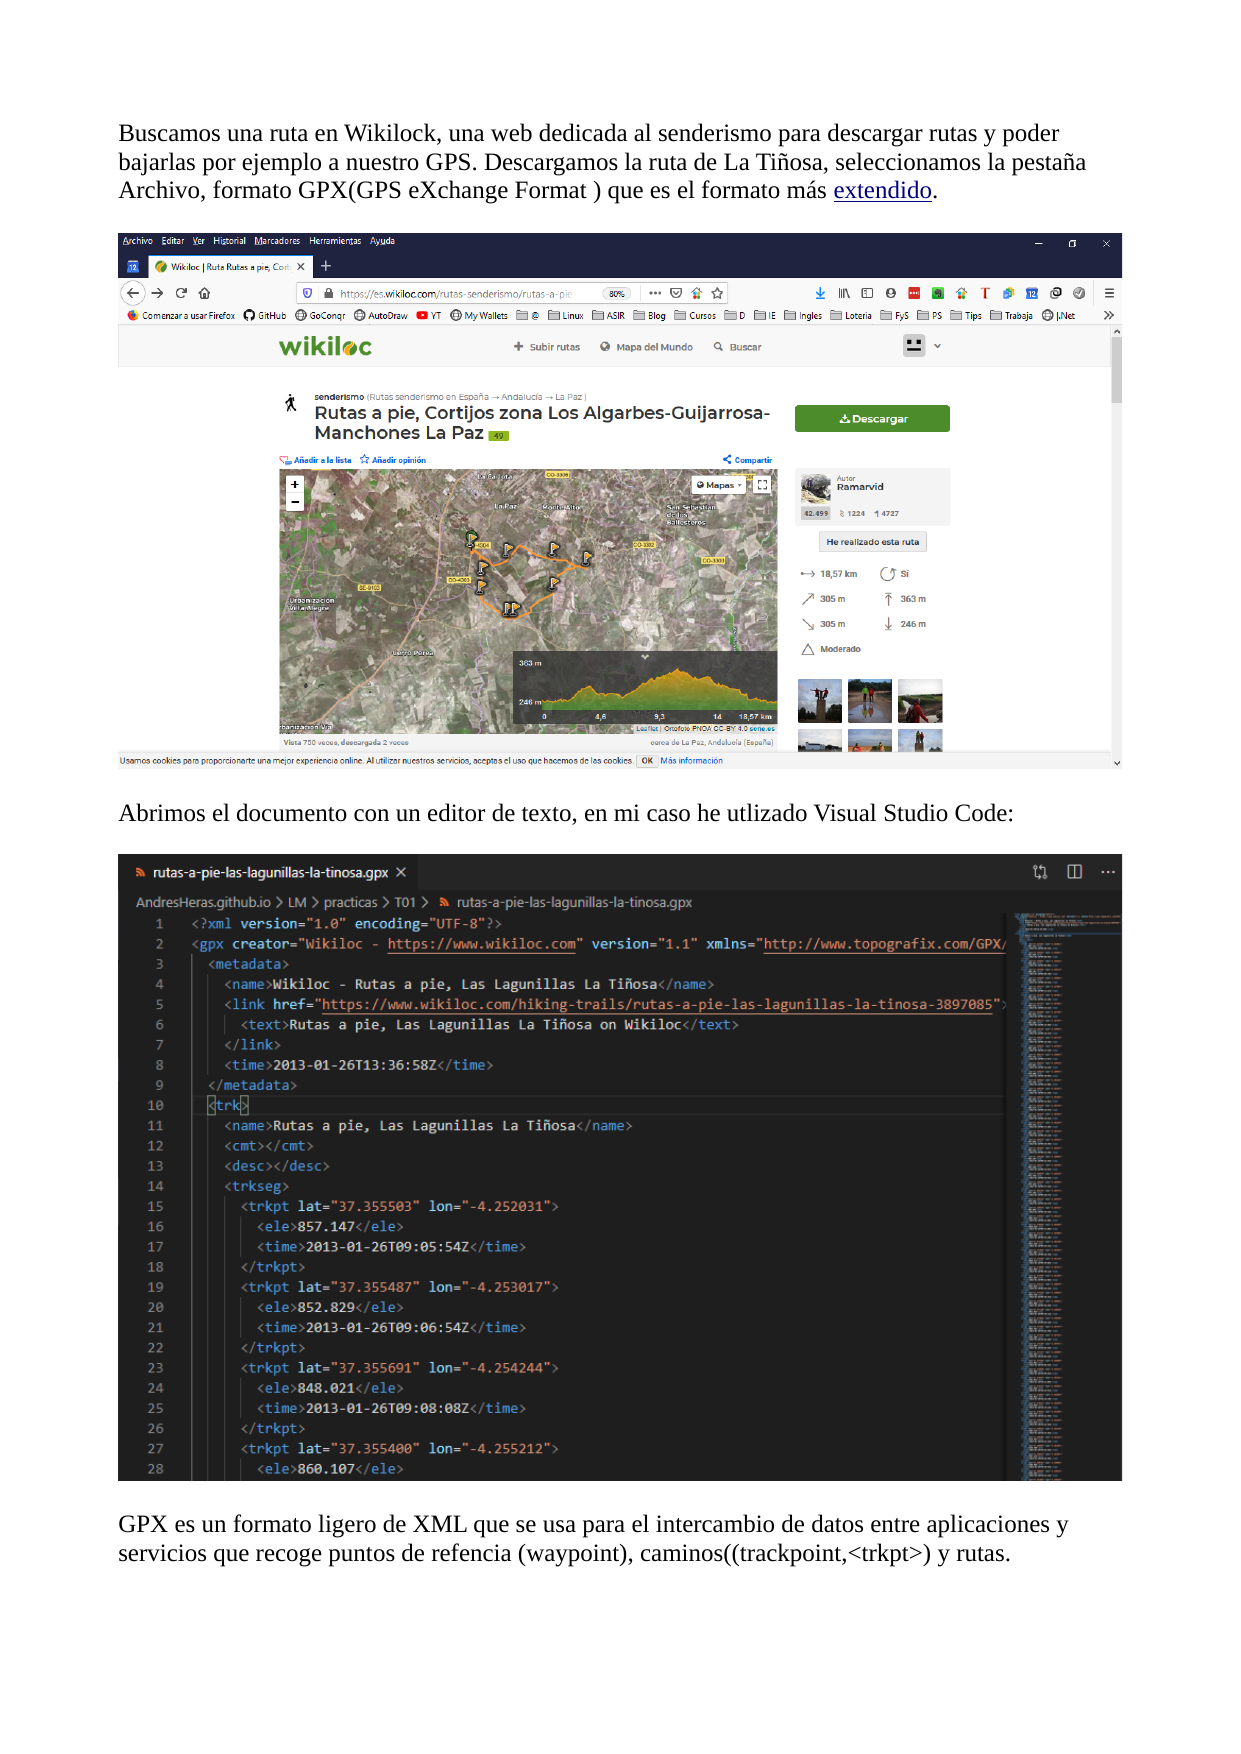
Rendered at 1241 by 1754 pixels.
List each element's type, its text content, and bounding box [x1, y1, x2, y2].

text GPX es un formato ligero de XML que se usa para el intercambio de datos entre aplicaciones y servicios que recoge puntos de refencia (waypoint), caminos((trackpoint,<trkpt>) y rutas. [118, 1509, 1122, 1567]
text Abrimos el documento con un editor de texto, en mi caso he utlizado Visual Studio Code: [118, 798, 1122, 826]
text Buscamos una ruta en Wikilock, una web dedicada al senderismo para descargar rutas y poder bajarlas por ejemplo a nuestro GPS. Descargamos la ruta de La Tiñosa, seleccionamos la pestaña Archivo, formato GPX(GPS eXchange Format ) que es el formato más extendido. [118, 118, 1122, 204]
picture [118, 854, 1123, 1481]
picture [118, 233, 1123, 769]
